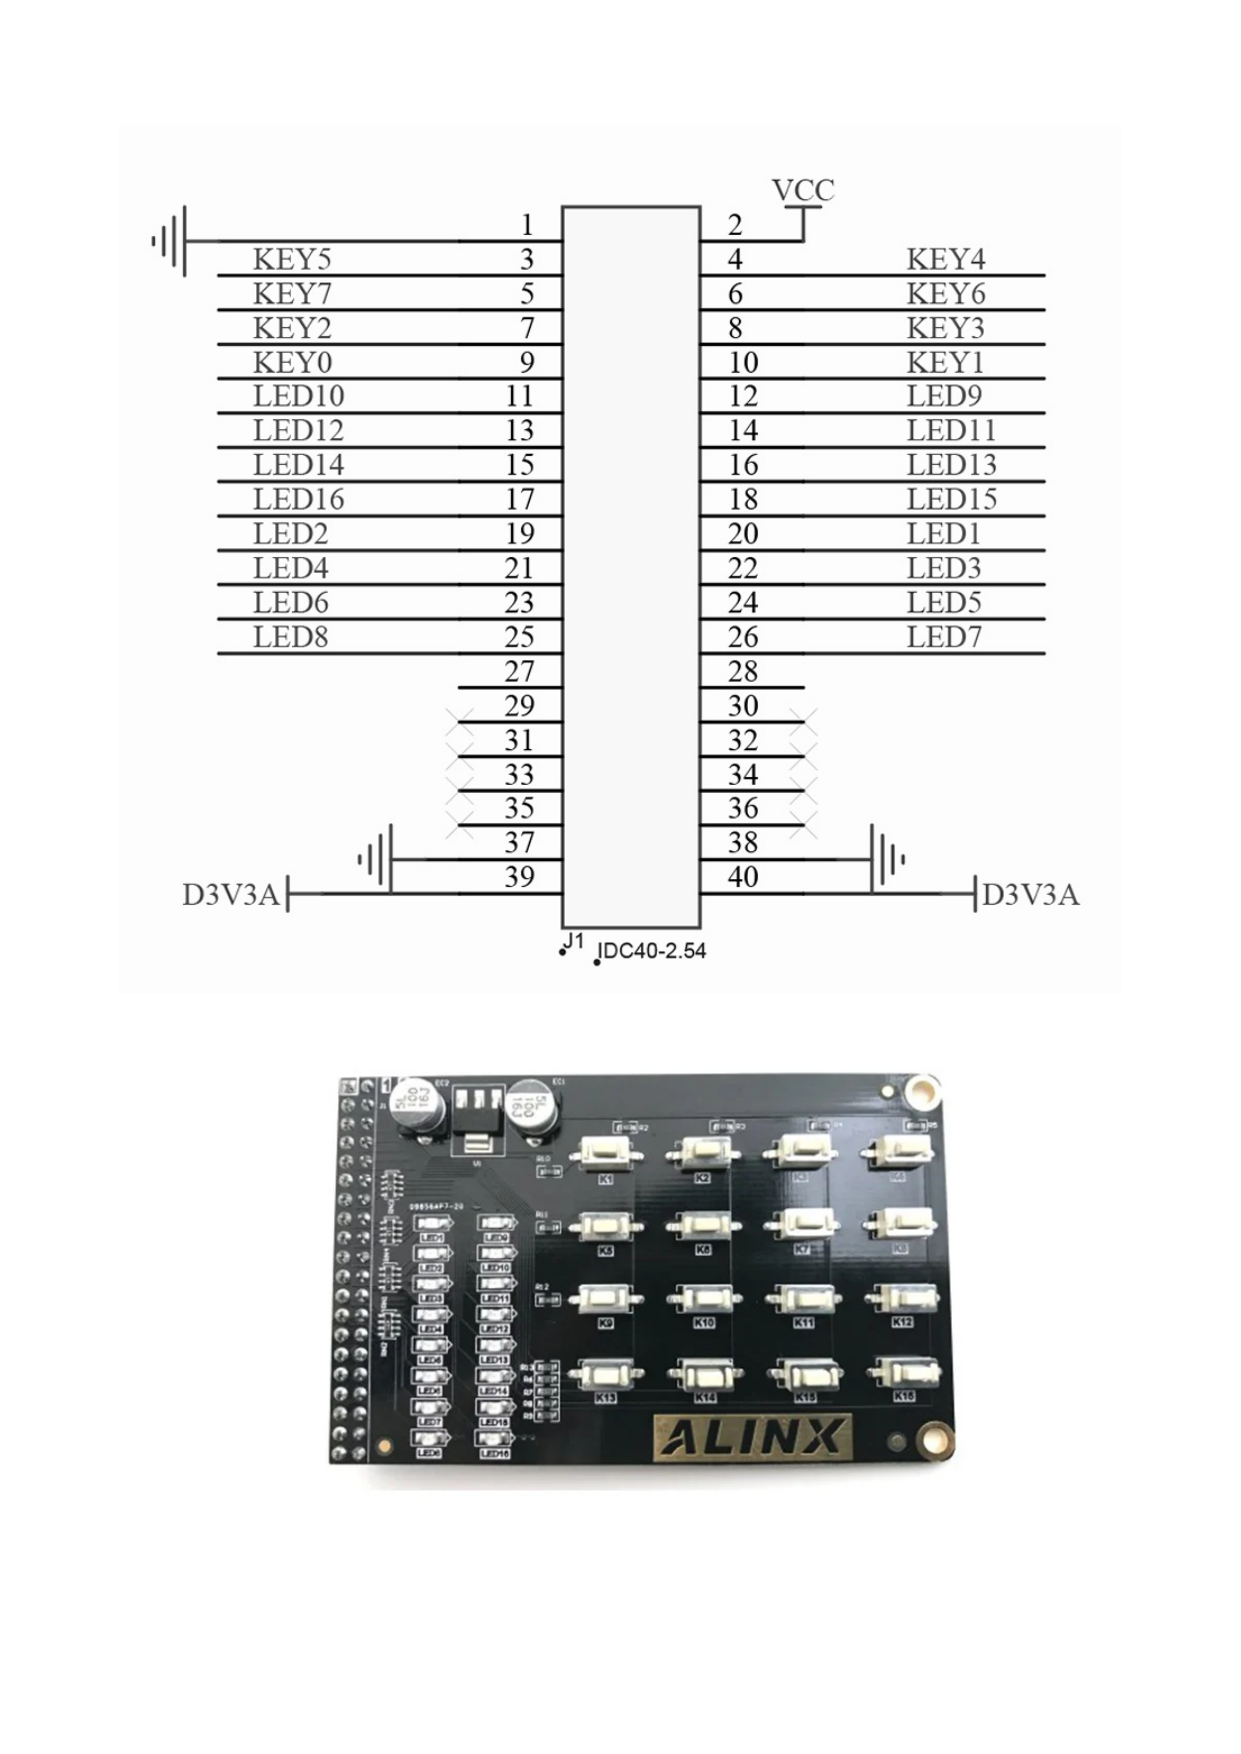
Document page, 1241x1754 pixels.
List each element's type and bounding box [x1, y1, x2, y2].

picture [221, 1039, 1040, 1506]
picture [118, 125, 1123, 1033]
